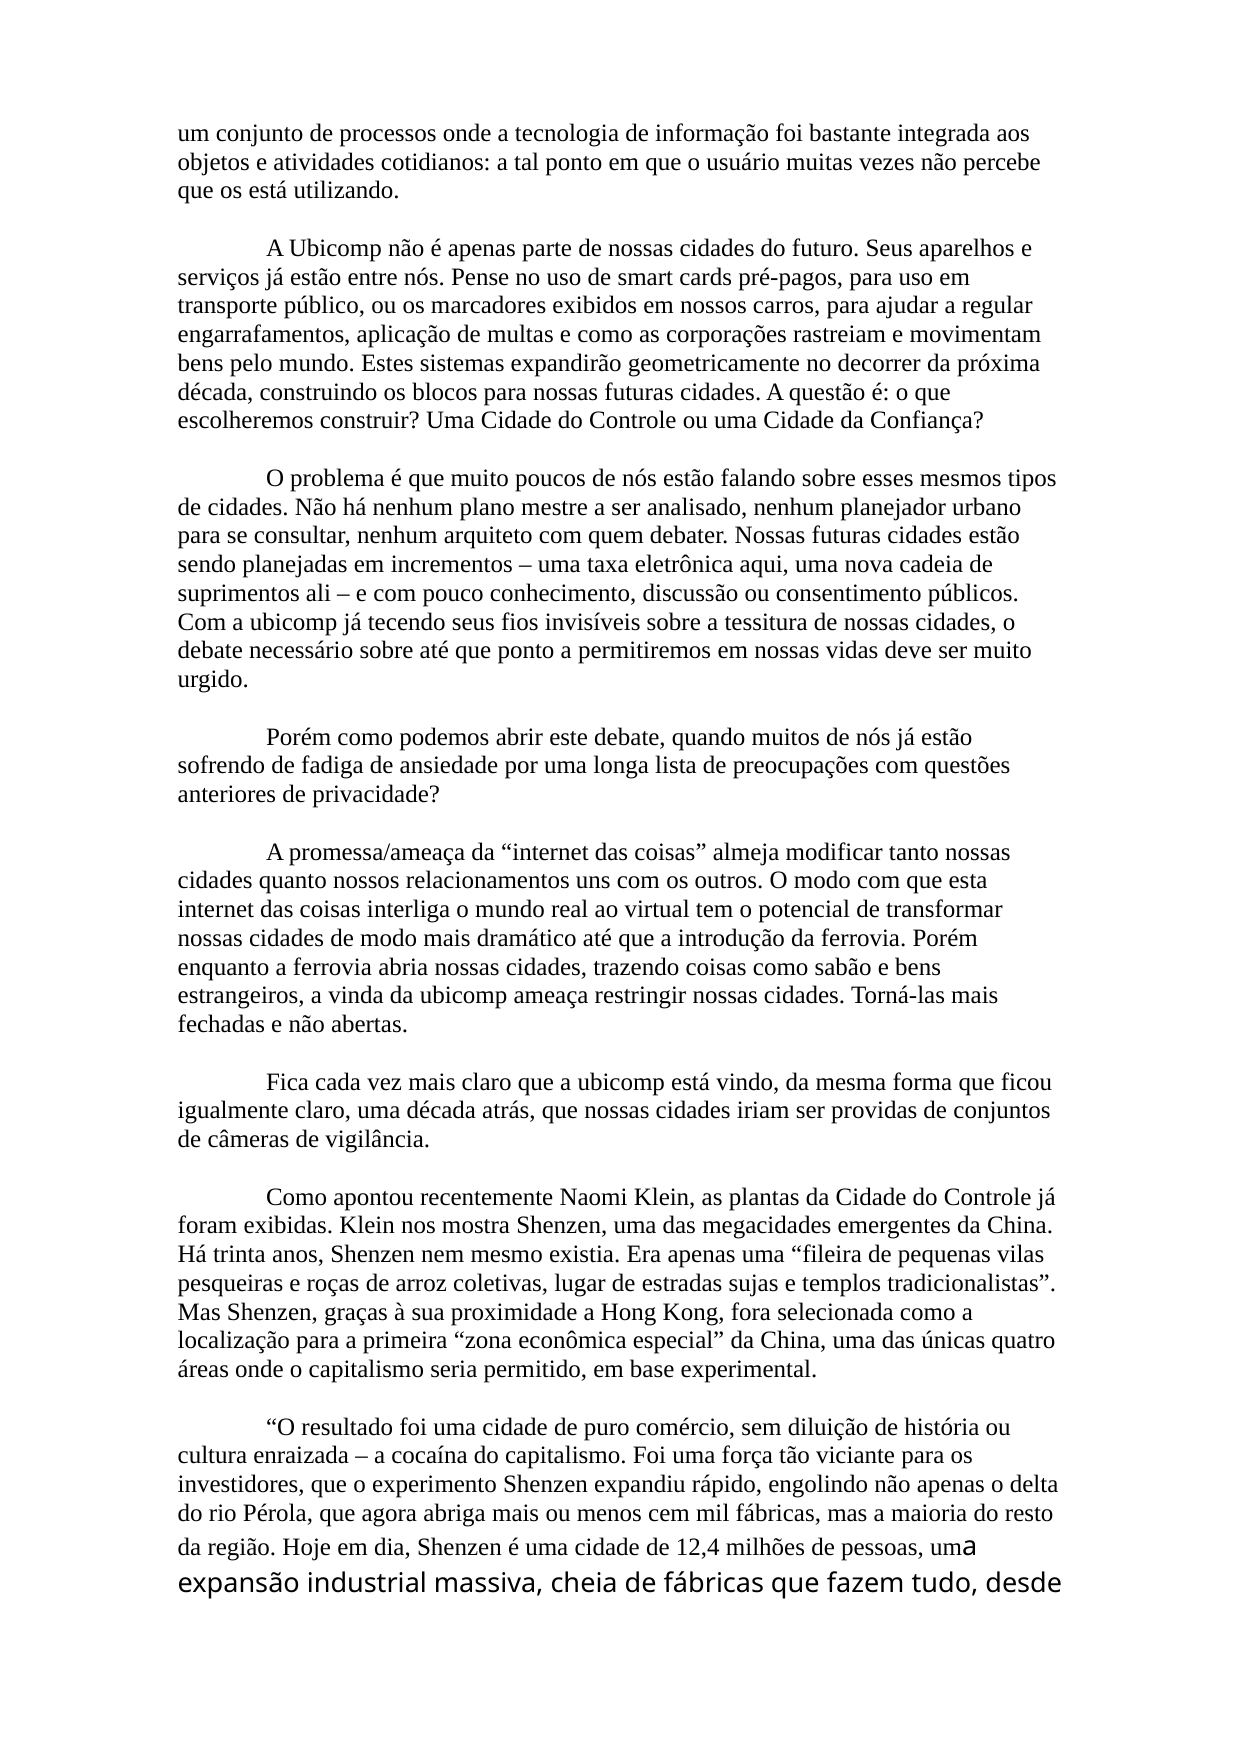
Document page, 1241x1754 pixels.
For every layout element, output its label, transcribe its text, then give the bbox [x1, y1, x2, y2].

text Como apontou recentemente Naomi Klein, as plantas da Cidade do Controle já foram exibidas. Klein nos mostra Shenzen, uma das megacidades emergentes da China. Há trinta anos, Shenzen nem mesmo existia. Era apenas uma “fileira de pequenas vilas pesqueiras e roças de arroz coletivas, lugar de estradas sujas e templos tradicionalistas”. Mas Shenzen, graças à sua proximidade a Hong Kong, fora selecionada como a localização para a primeira “zona econômica especial” da China, uma das únicas quatro áreas onde o capitalismo seria permitido, em base experimental. [177, 1182, 1064, 1383]
text um conjunto de processos onde a tecnologia de informação foi bastante integrada aos objetos e atividades cotidianos: a tal ponto em que o usuário muitas vezes não percebe que os está utilizando. [177, 118, 1064, 204]
text A promessa/ameaça da “internet das coisas” almeja modificar tanto nossas cidades quanto nossos relacionamentos uns com os outros. O modo com que esta internet das coisas interliga o mundo real ao virtual tem o potencial de transformar nossas cidades de modo mais dramático até que a introdução da ferrovia. Porém enquanto a ferrovia abria nossas cidades, trazendo coisas como sabão e bens estrangeiros, a vinda da ubicomp ameaça restringir nossas cidades. Torná-las mais fechadas e não abertas. [177, 837, 1064, 1038]
text “O resultado foi uma cidade de puro comércio, sem diluição de história ou cultura enraizada – a cocaína do capitalismo. Foi uma força tão viciante para os investidores, que o experimento Shenzen expandiu rápido, engolindo não apenas o delta do rio Pérola, que agora abriga mais ou menos cem mil fábricas, mas a maioria do resto da região. Hoje em dia, Shenzen é uma cidade de 12,4 milhões de pessoas, uma expansão industrial massiva, cheia de fábricas que fazem tudo, desde [177, 1412, 1064, 1601]
text O problema é que muito poucos de nós estão falando sobre esses mesmos tipos de cidades. Não há nenhum plano mestre a ser analisado, nenhum planejador urbano para se consultar, nenhum arquiteto com quem debater. Nossas futuras cidades estão sendo planejadas em incrementos – uma taxa eletrônica aqui, uma nova cadeia de suprimentos ali – e com pouco conhecimento, discussão ou consentimento públicos. Com a ubicomp já tecendo seus fios invisíveis sobre a tessitura de nossas cidades, o debate necessário sobre até que ponto a permitiremos em nossas vidas deve ser muito urgido. [177, 463, 1064, 693]
text Fica cada vez mais claro que a ubicomp está vindo, da mesma forma que ficou igualmente claro, uma década atrás, que nossas cidades iriam ser providas de conjuntos de câmeras de vigilância. [177, 1067, 1064, 1153]
text Porém como podemos abrir este debate, quando muitos de nós já estão sofrendo de fadiga de ansiedade por uma longa lista de preocupações com questões anteriores de privacidade? [177, 722, 1064, 808]
text A Ubicomp não é apenas parte de nossas cidades do futuro. Seus aparelhos e serviços já estão entre nós. Pense no uso de smart cards pré-pagos, para uso em transporte público, ou os marcadores exibidos em nossos carros, para ajudar a regular engarrafamentos, aplicação de multas e como as corporações rastreiam e movimentam bens pelo mundo. Estes sistemas expandirão geometricamente no decorrer da próxima década, construindo os blocos para nossas futuras cidades. A questão é: o que escolheremos construir? Uma Cidade do Controle ou uma Cidade da Confiança? [177, 233, 1064, 434]
